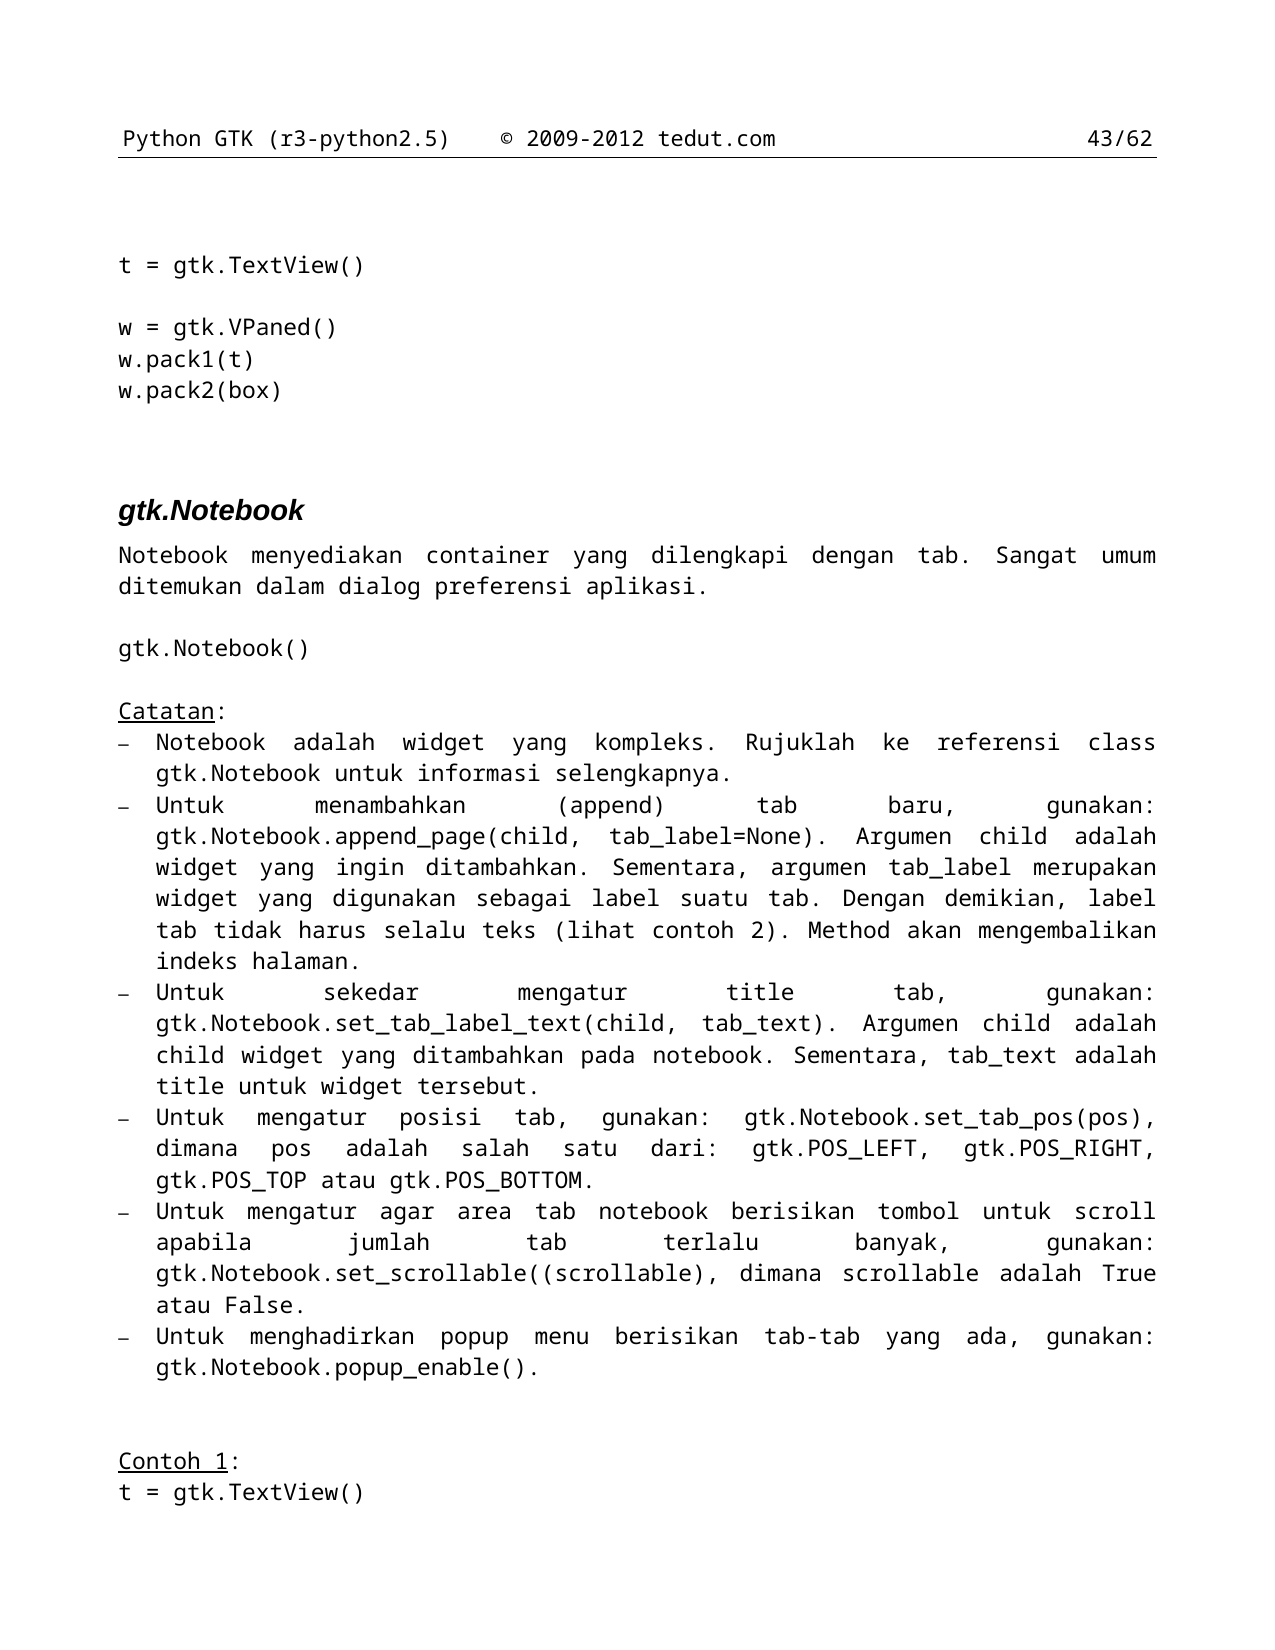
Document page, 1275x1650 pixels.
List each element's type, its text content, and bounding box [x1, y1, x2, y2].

text Catatan: [118, 695, 1157, 726]
list Untuk menghadirkan popup menu berisikan tab-tab yang ada, gunakan: gtk.Notebook.popup_enable(). [118, 1320, 1157, 1382]
text w.pack2(box) [118, 374, 1157, 405]
list Untuk mengatur posisi tab, gunakan: gtk.Notebook.set_tab_pos(pos), dimana pos adalah salah satu dari: gtk.POS_LEFT, gtk.POS_RIGHT, gtk.POS_TOP atau gtk.POS_BOTTOM. [118, 1101, 1157, 1195]
text w = gtk.VPaned() [118, 311, 1157, 342]
list Untuk mengatur agar area tab notebook berisikan tombol untuk scroll apabila jumlah tab terlalu banyak, gunakan: gtk.Notebook.set_scrollable((scrollable), dimana scrollable adalah True atau False. [118, 1195, 1157, 1320]
list Notebook adalah widget yang kompleks. Rujuklah ke referensi class gtk.Notebook untuk informasi selengkapnya. [118, 726, 1157, 788]
text t = gtk.TextView() [118, 249, 1157, 280]
list Untuk sekedar mengatur title tab, gunakan: gtk.Notebook.set_tab_label_text(child, tab_text). Argumen child adalah child widget yang ditambahkan pada notebook. Sementara, tab_text adalah title untuk widget tersebut. [118, 976, 1157, 1101]
list Untuk menambahkan (append) tab baru, gunakan: gtk.Notebook.append_page(child, tab_label=None). Argumen child adalah widget yang ingin ditambahkan. Sementara, argumen tab_label merupakan widget yang digunakan sebagai label suatu tab. Dengan demikian, label tab tidak harus selalu teks (lihat contoh 2). Method akan mengembalikan indeks halaman. [118, 788, 1157, 976]
text t = gtk.TextView() [118, 1476, 1157, 1507]
subtitle gtk.Notebook [118, 492, 1157, 526]
text Contoh 1: [118, 1445, 1157, 1476]
text gtk.Notebook() [118, 632, 1157, 663]
text Notebook menyediakan container yang dilengkapi dengan tab. Sangat umum ditemukan dalam dialog preferensi aplikasi. [118, 538, 1157, 601]
text w.pack1(t) [118, 342, 1157, 374]
